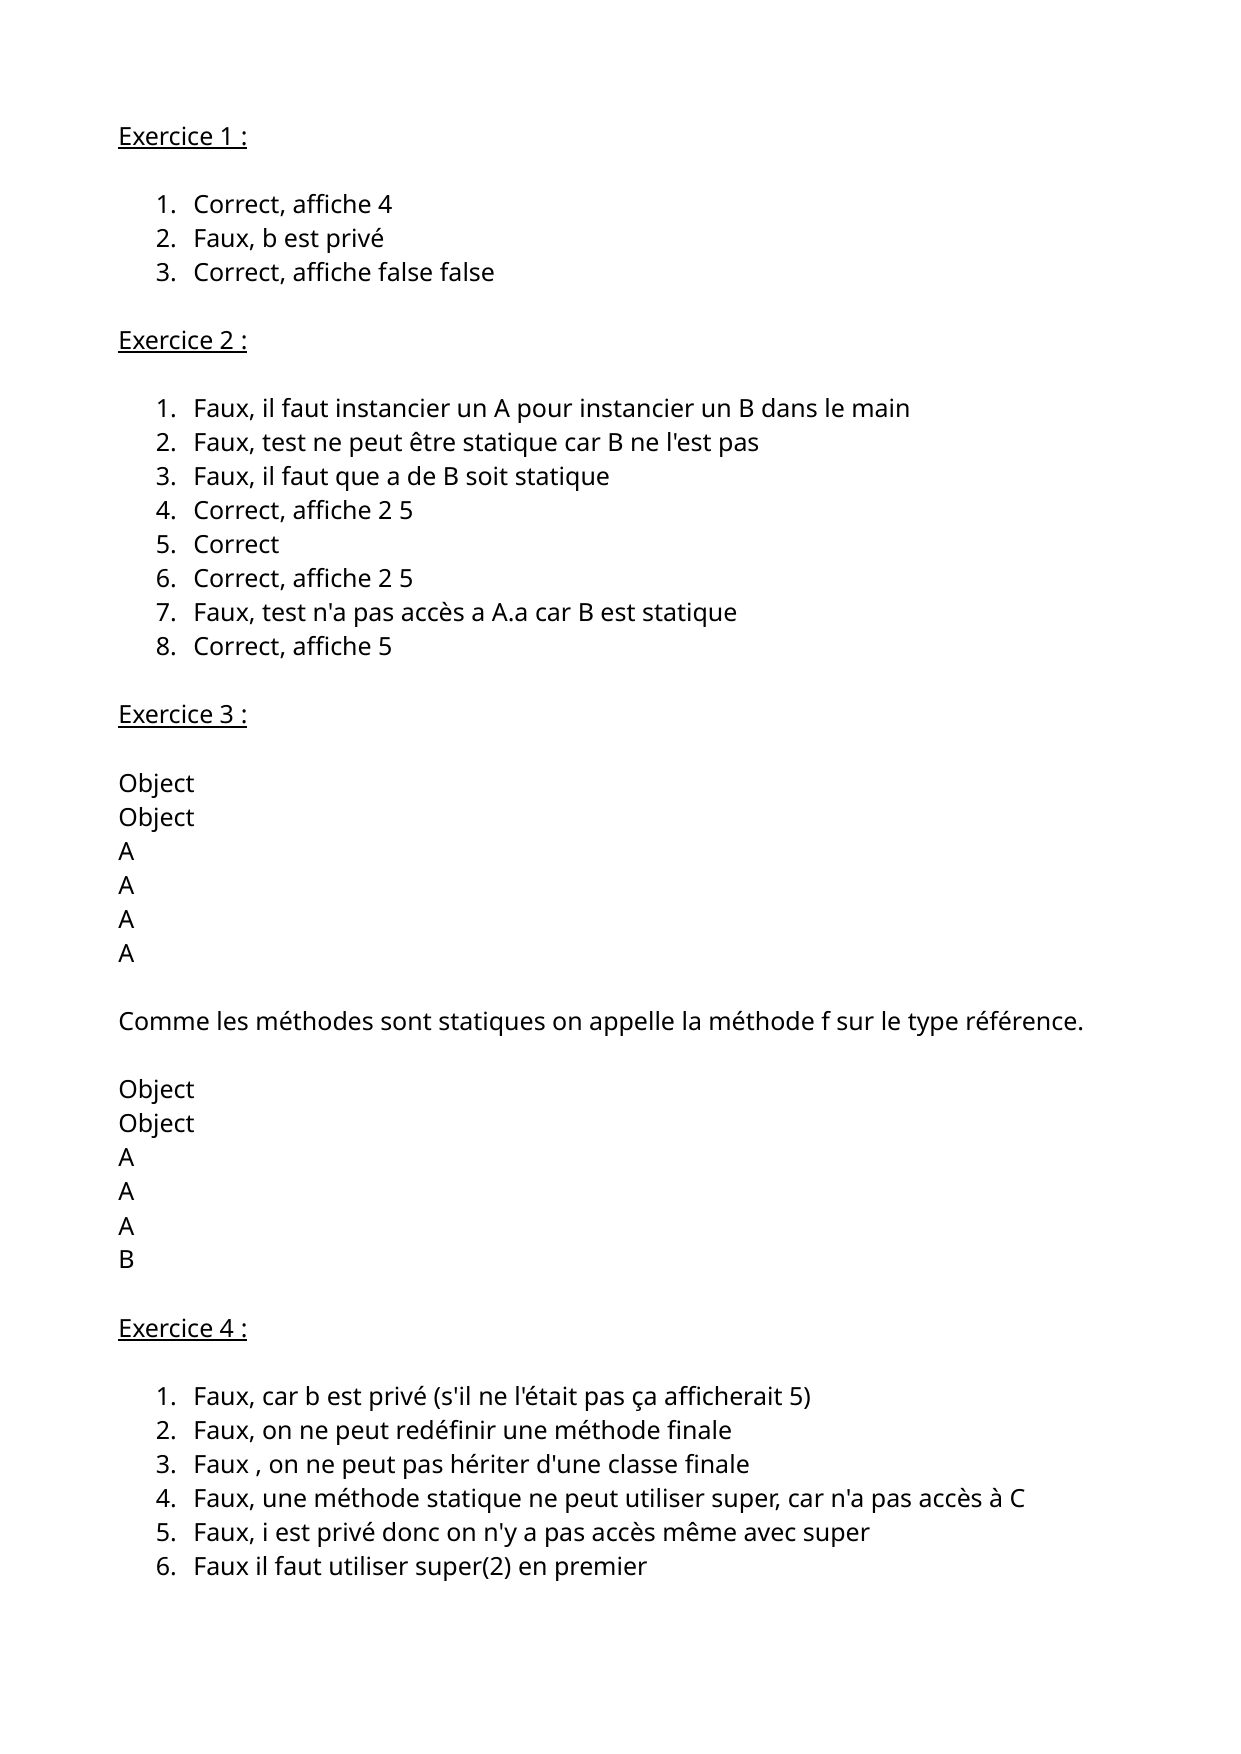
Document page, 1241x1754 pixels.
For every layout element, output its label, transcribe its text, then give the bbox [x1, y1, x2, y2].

text A [118, 1208, 1122, 1242]
list Faux il faut utiliser super(2) en premier [156, 1549, 1122, 1583]
text Exercice 1 : [118, 118, 1122, 152]
list Faux, il faut instancier un A pour instancier un B dans le main [156, 391, 1122, 425]
list Faux, il faut que a de B soit statique [156, 459, 1122, 493]
list Faux, test ne peut être statique car B ne l'est pas [156, 425, 1122, 459]
text A [118, 902, 1122, 936]
list Correct, affiche 2 5 [156, 493, 1122, 527]
list Faux, i est privé donc on n'y a pas accès même avec super [156, 1515, 1122, 1549]
list Correct, affiche 2 5 [156, 561, 1122, 595]
list Correct, affiche false false [156, 254, 1122, 288]
text A [118, 1140, 1122, 1174]
text A [118, 1174, 1122, 1208]
text Exercice 2 : [118, 322, 1122, 357]
text Object [118, 1106, 1122, 1140]
list Faux , on ne peut pas hériter d'une classe finale [156, 1447, 1122, 1481]
text Object [118, 765, 1122, 799]
text A [118, 833, 1122, 867]
list Correct [156, 527, 1122, 561]
list Correct, affiche 5 [156, 629, 1122, 663]
list Faux, test n'a pas accès a A.a car B est statique [156, 595, 1122, 629]
text B [118, 1242, 1122, 1276]
text Exercice 3 : [118, 697, 1122, 731]
list Faux, une méthode statique ne peut utiliser super, car n'a pas accès à C [156, 1481, 1122, 1515]
text A [118, 936, 1122, 970]
text Exercice 4 : [118, 1310, 1122, 1344]
text Comme les méthodes sont statiques on appelle la méthode f sur le type référence. [118, 1004, 1122, 1038]
list Faux, car b est privé (s'il ne l'était pas ça afficherait 5) [156, 1378, 1122, 1412]
text Object [118, 799, 1122, 833]
list Faux, b est privé [156, 220, 1122, 254]
list Correct, affiche 4 [156, 186, 1122, 220]
list Faux, on ne peut redéfinir une méthode finale [156, 1412, 1122, 1447]
text Object [118, 1072, 1122, 1106]
text A [118, 867, 1122, 902]
